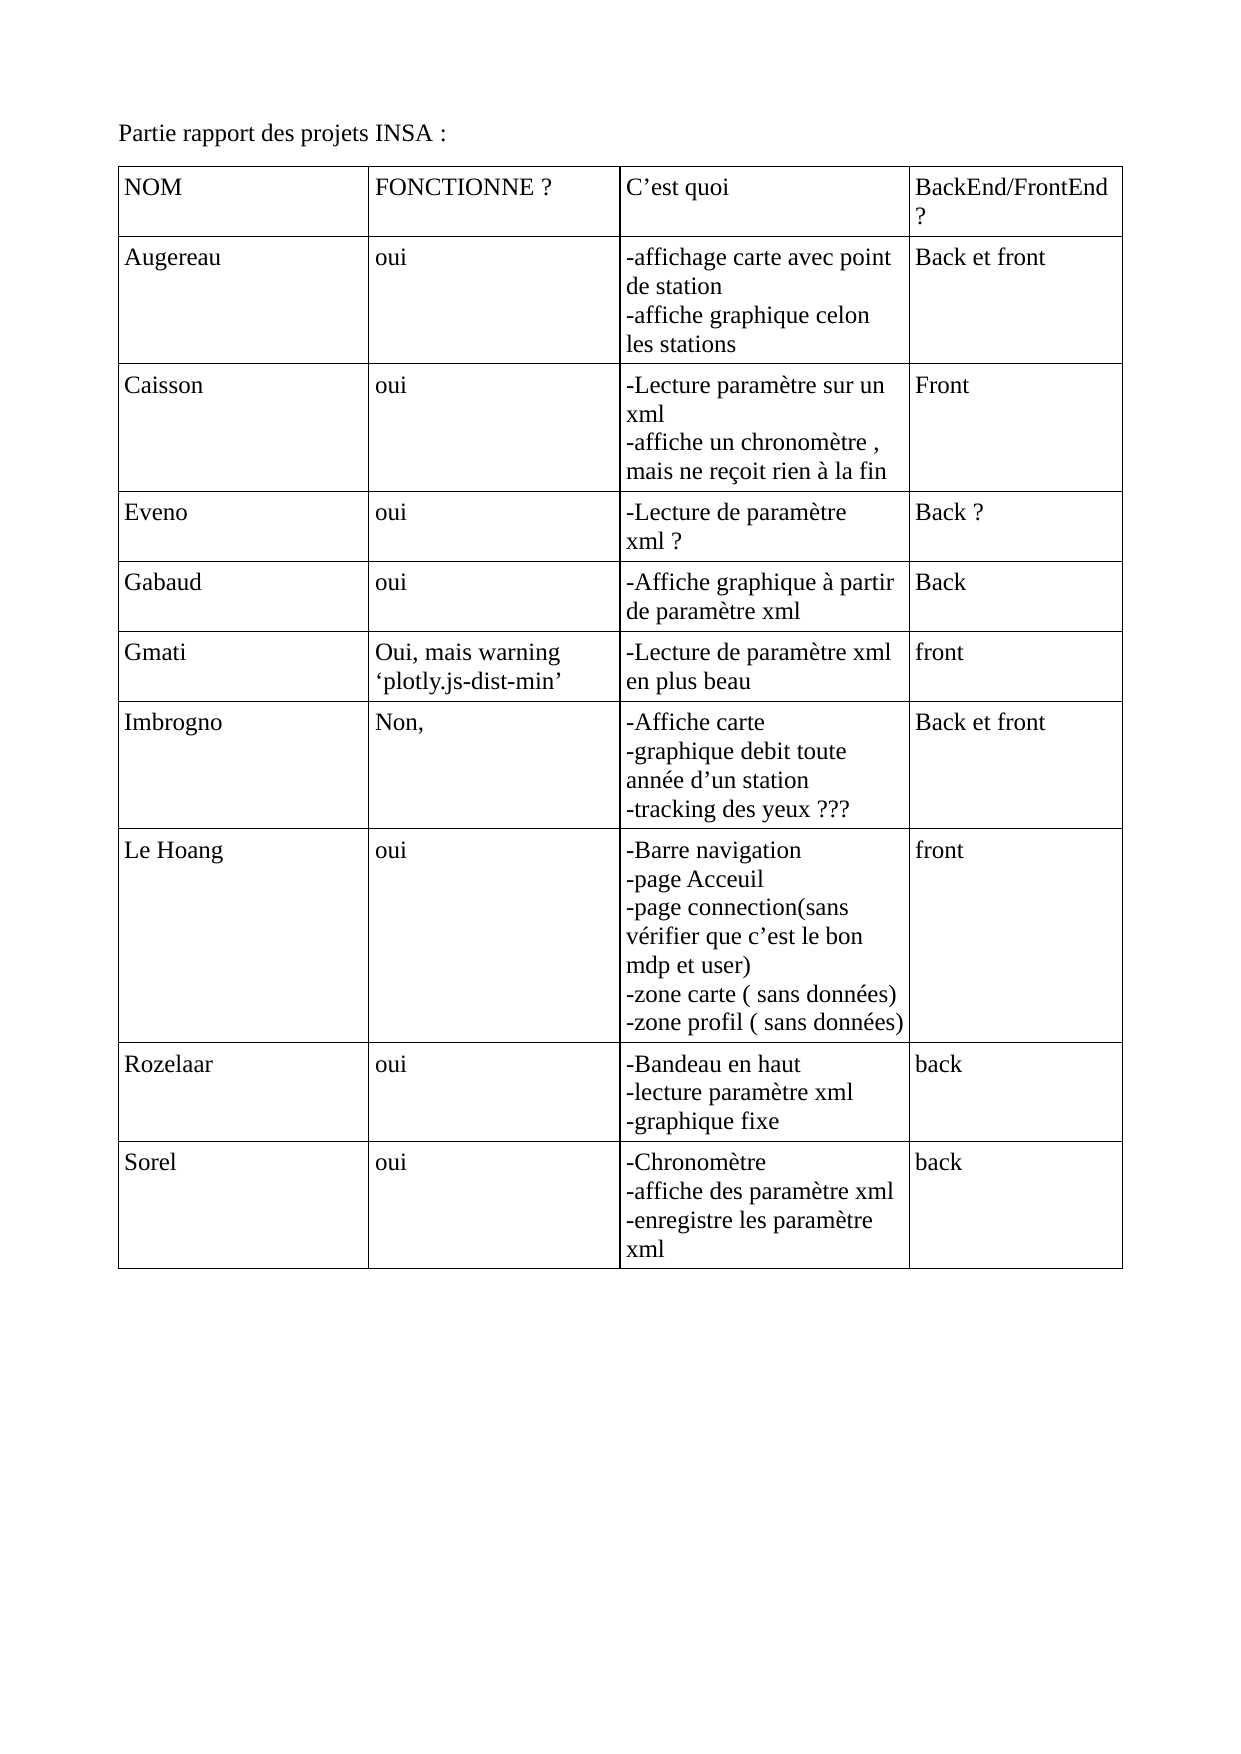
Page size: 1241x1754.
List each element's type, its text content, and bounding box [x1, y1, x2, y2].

table_cell Sorel [119, 1142, 368, 1268]
table_cell oui [369, 1142, 619, 1268]
table_cell oui [369, 1043, 619, 1141]
table_cell Front [910, 364, 1122, 491]
table_header BackEnd/FrontEnd ? [910, 167, 1122, 236]
table_cell oui [369, 237, 619, 363]
table_cell Le Hoang [119, 829, 368, 1042]
table_header FONCTIONNE ? [369, 167, 619, 236]
text Partie rapport des projets INSA : [118, 118, 1122, 147]
table_cell Back ? [910, 492, 1122, 561]
table_cell Back et front [910, 237, 1122, 363]
table_cell Back [910, 562, 1122, 631]
table_cell Eveno [119, 492, 368, 561]
table_cell Augereau [119, 237, 368, 363]
table_cell -Lecture de paramètre xml ? [621, 492, 909, 561]
table_cell Rozelaar [119, 1043, 368, 1141]
table_cell -Lecture paramètre sur un xml -affiche un chronomètre , mais ne reçoit rien à la fin [621, 364, 909, 491]
table_cell -Affiche carte -graphique debit toute année d’un station -tracking des yeux ??? [621, 702, 909, 828]
table_cell Non, [369, 702, 619, 828]
table_cell Back et front [910, 702, 1122, 828]
table_cell -Affiche graphique à partir de paramètre xml [621, 562, 909, 631]
table_cell Caisson [119, 364, 368, 491]
table_cell -affichage carte avec point de station -affiche graphique celon les stations [621, 237, 909, 363]
table_cell back [910, 1043, 1122, 1141]
table_cell oui [369, 364, 619, 491]
table_cell -Barre navigation -page Acceuil -page connection(sans vérifier que c’est le bon mdp et user) -zone carte ( sans données) -zone profil ( sans données) [621, 829, 909, 1042]
table_header C’est quoi [621, 167, 909, 236]
table_cell -Lecture de paramètre xml en plus beau [621, 632, 909, 701]
table_cell Imbrogno [119, 702, 368, 828]
table_cell front [910, 829, 1122, 1042]
table_cell Gmati [119, 632, 368, 701]
table_cell Oui, mais warning ‘plotly.js-dist-min’ [369, 632, 619, 701]
table_header NOM [119, 167, 368, 236]
table_cell oui [369, 829, 619, 1042]
table_cell back [910, 1142, 1122, 1268]
table_cell -Bandeau en haut -lecture paramètre xml -graphique fixe [621, 1043, 909, 1141]
table_cell -Chronomètre -affiche des paramètre xml -enregistre les paramètre xml [621, 1142, 909, 1268]
table_cell Gabaud [119, 562, 368, 631]
table_cell front [910, 632, 1122, 701]
table_cell oui [369, 562, 619, 631]
table_cell oui [369, 492, 619, 561]
